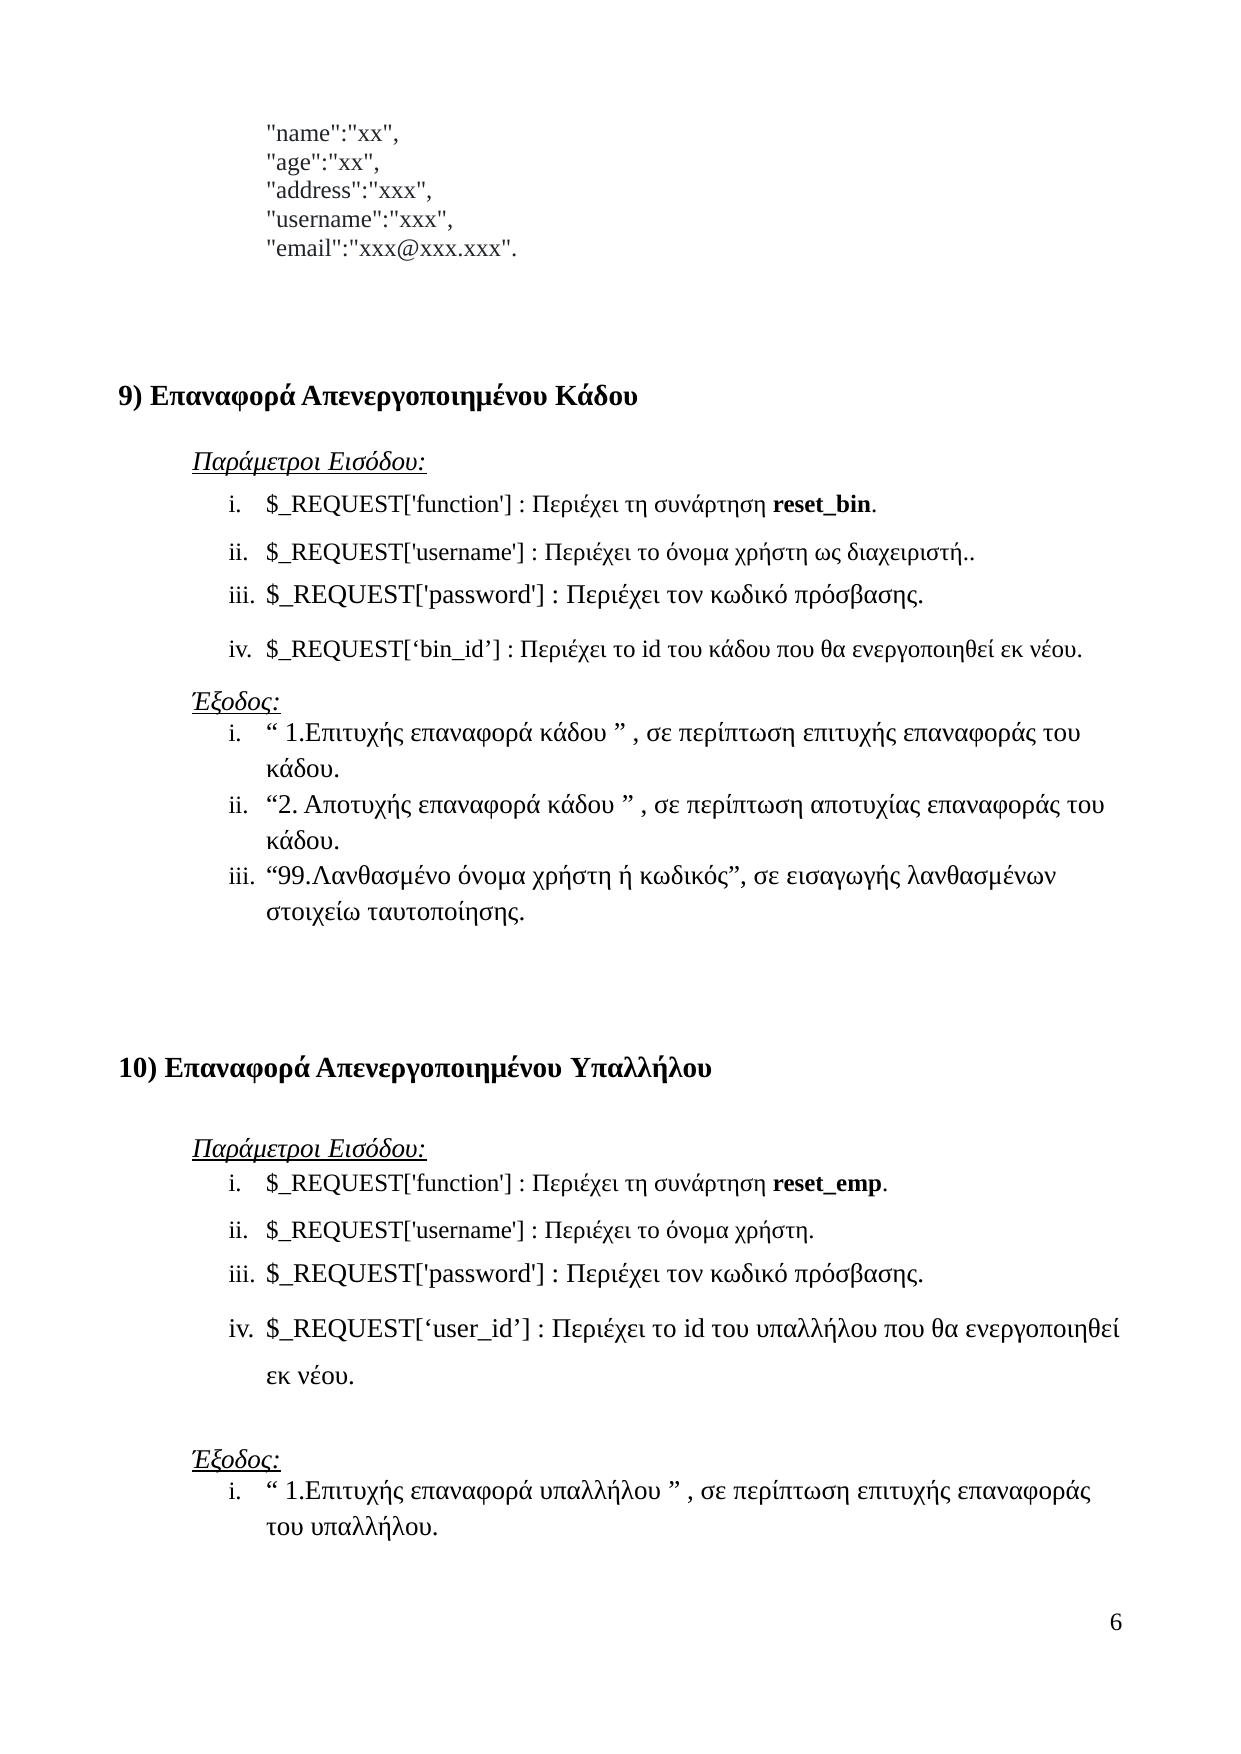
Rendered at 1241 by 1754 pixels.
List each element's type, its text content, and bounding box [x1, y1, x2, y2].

text Έξοδος: [118, 685, 1122, 717]
list $_REQUEST['function'] : Περιέχει τη συνάρτηση reset_bin. [228, 489, 1122, 518]
subtitle Παράμετροι Εισόδου: [192, 445, 1122, 477]
text "name":"xx", [192, 118, 1122, 147]
text "username":"xxx", [192, 204, 1122, 233]
subtitle Παράμετροι Εισόδου: [192, 1132, 1122, 1163]
list “ 1.Επιτυχής επαναφορά υπαλλήλου ” , σε περίπτωση επιτυχής επαναφοράς του υπαλλήλου. [228, 1474, 1122, 1541]
list $_REQUEST['password'] : Περιέχει τον κωδικό πρόσβασης. [228, 578, 1122, 609]
subtitle 10) Επαναφορά Απενεργοποιημένου Υπαλλήλου [118, 1050, 1122, 1084]
text "email":"xxx@xxx.xxx". [192, 233, 1122, 262]
list $_REQUEST['password'] : Περιέχει τον κωδικό πρόσβασης. [228, 1257, 1122, 1288]
list $_REQUEST[‘bin_id’] : Περιέχει το id του κάδου που θα ενεργοποιηθεί εκ νέου. [228, 634, 1122, 662]
list $_REQUEST['username'] : Περιέχει το όνομα χρήστη. [228, 1215, 1122, 1244]
list $_REQUEST['username'] : Περιέχει το όνομα χρήστη ως διαχειριστή.. [228, 537, 1122, 565]
subtitle 9) Επαναφορά Απενεργοποιημένου Κάδου [118, 378, 1122, 412]
list $_REQUEST['function'] : Περιέχει τη συνάρτηση reset_emp. [228, 1168, 1122, 1196]
text "address":"xxx", [192, 176, 1122, 204]
list $_REQUEST[‘user_id’] : Περιέχει το id του υπαλλήλου που θα ενεργοποιηθεί εκ νέου. [228, 1312, 1122, 1390]
list “2. Αποτυχής επαναφορά κάδου ” , σε περίπτωση αποτυχίας επαναφοράς του κάδου. [228, 788, 1122, 855]
list “ 1.Επιτυχής επαναφορά κάδου ” , σε περίπτωση επιτυχής επαναφοράς του κάδου. [228, 717, 1122, 783]
list “99.Λανθασμένο όνομα χρήστη ή κωδικός”, σε εισαγωγής λανθασμένων στοιχείω ταυτοποίησης. [228, 859, 1122, 926]
text "age":"xx", [192, 147, 1122, 176]
text Έξοδος: [118, 1443, 1122, 1474]
